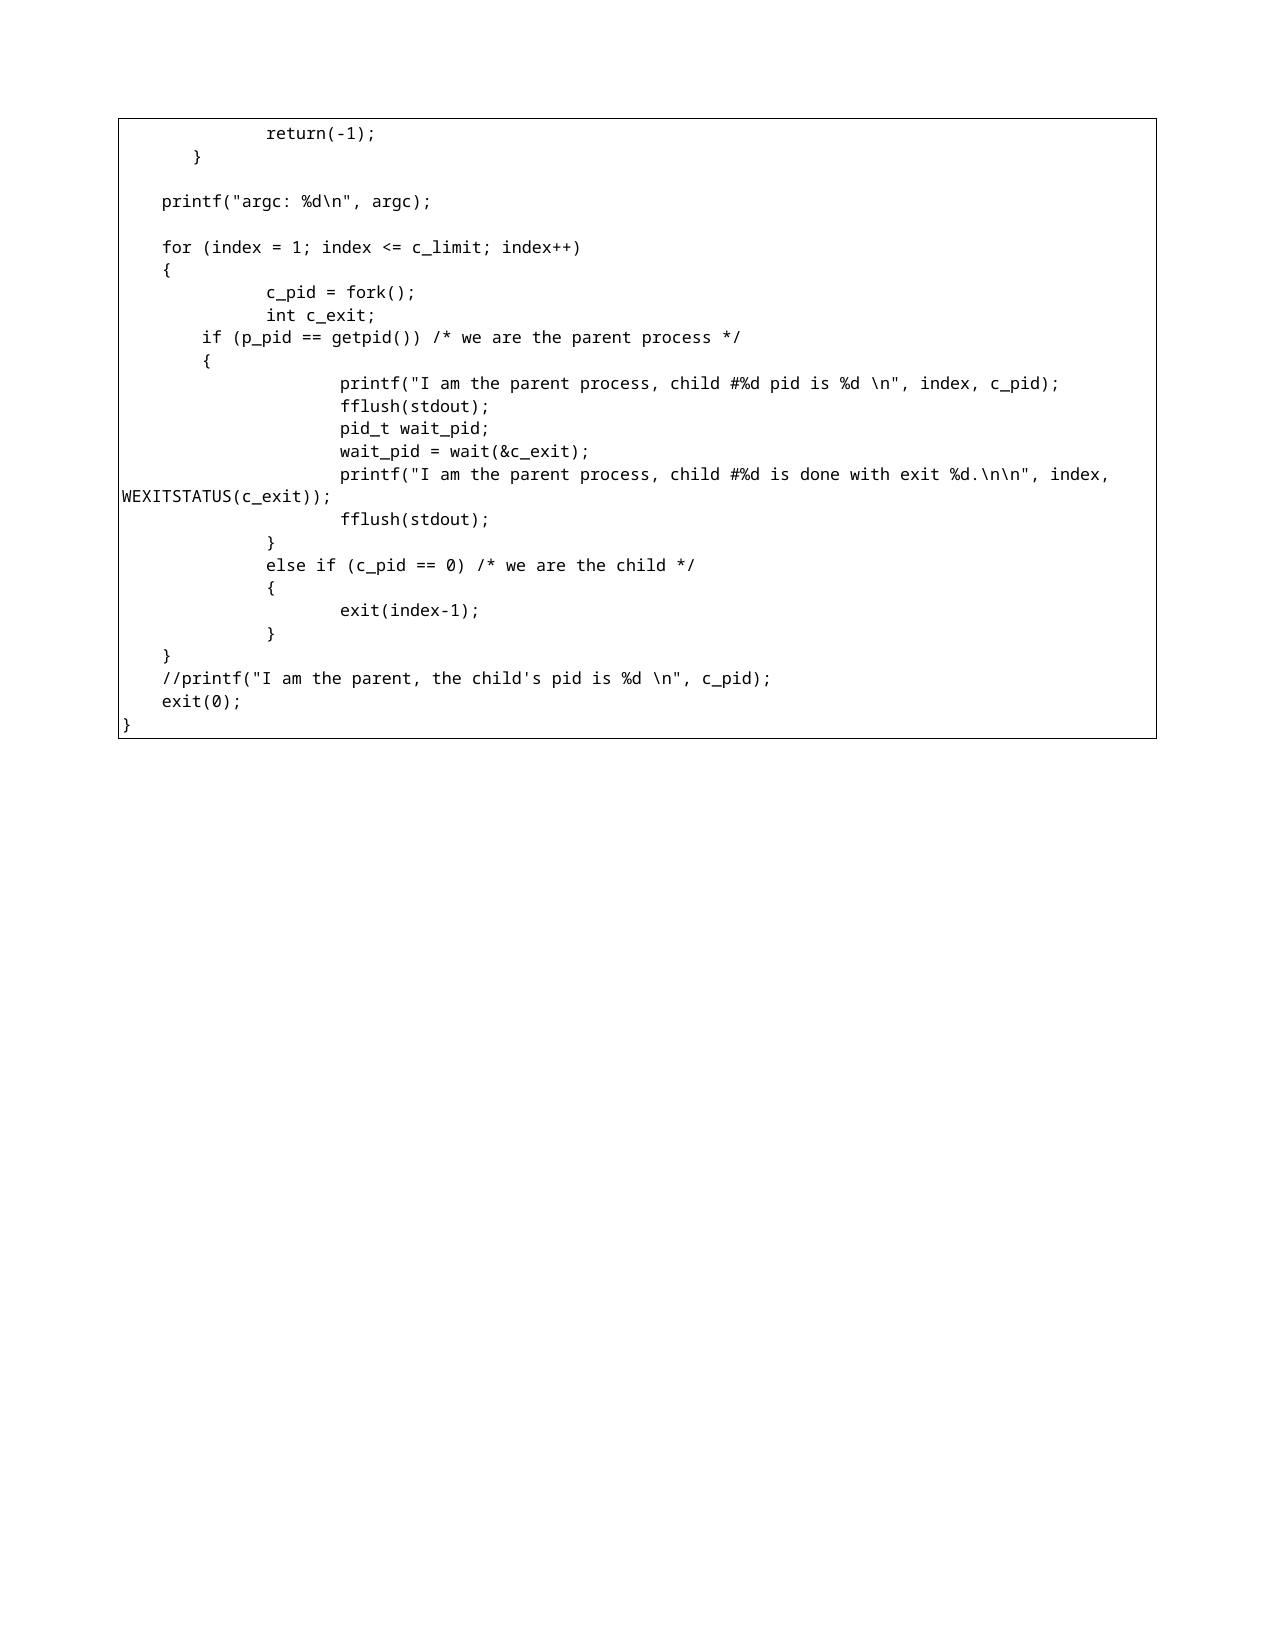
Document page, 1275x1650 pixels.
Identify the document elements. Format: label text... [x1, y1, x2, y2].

text fflush(stdout); [119, 504, 1156, 527]
text for (index = 1; index <= c_limit; index++) [119, 232, 1156, 254]
text exit(index-1); [119, 595, 1156, 618]
text exit(0); [119, 686, 1156, 708]
text } [119, 618, 1156, 640]
text { [119, 345, 1156, 368]
text int c_exit; [119, 300, 1156, 322]
text printf("I am the parent process, child #%d is done with exit %d.\n\n", index, WEXITSTATUS(c_exit)); [119, 459, 1156, 504]
text { [119, 572, 1156, 595]
text printf("I am the parent process, child #%d pid is %d \n", index, c_pid); [119, 368, 1156, 391]
text return(-1); [119, 119, 1156, 141]
text { [119, 254, 1156, 277]
text } [119, 141, 1156, 167]
text wait_pid = wait(&c_exit); [119, 436, 1156, 459]
text if (p_pid == getpid()) /* we are the parent process */ [119, 322, 1156, 345]
text } [119, 640, 1156, 663]
text } [119, 527, 1156, 549]
text printf("argc: %d\n", argc); [119, 186, 1156, 212]
text pid_t wait_pid; [119, 413, 1156, 436]
text } [119, 708, 1156, 738]
text fflush(stdout); [119, 391, 1156, 413]
text else if (c_pid == 0) /* we are the child */ [119, 549, 1156, 572]
text c_pid = fork(); [119, 277, 1156, 300]
text //printf("I am the parent, the child's pid is %d \n", c_pid); [119, 663, 1156, 686]
